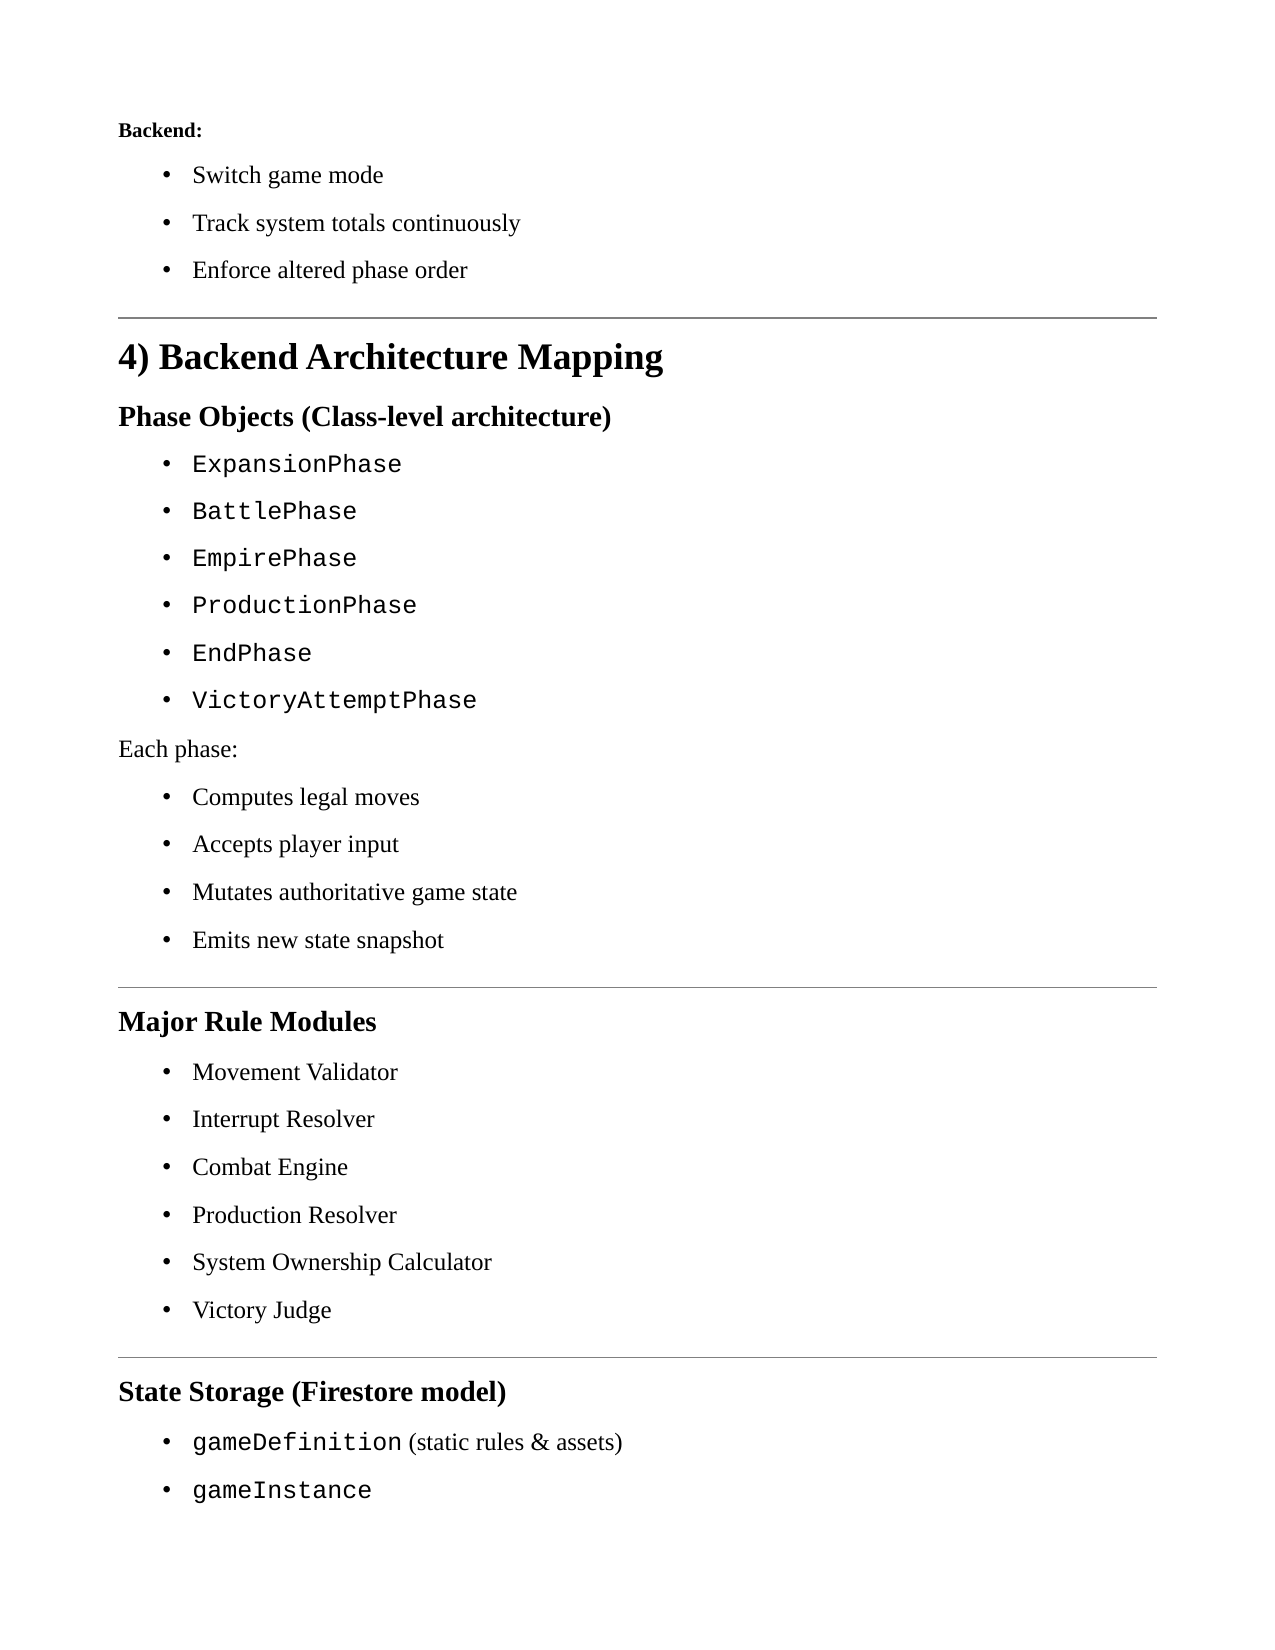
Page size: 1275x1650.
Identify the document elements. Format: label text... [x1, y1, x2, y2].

subtitle Major Rule Modules [118, 1004, 1157, 1037]
list Enforce altered phase order [162, 256, 1157, 284]
list EndPhase [162, 640, 1157, 668]
text Each phase: [118, 734, 1157, 763]
list gameInstance [162, 1477, 1157, 1506]
list Production Resolver [162, 1200, 1157, 1228]
subtitle State Storage (Firestore model) [118, 1374, 1157, 1408]
list Track system totals continuously [162, 208, 1157, 237]
list System Ownership Calculator [162, 1247, 1157, 1276]
list Victory Judge [162, 1295, 1157, 1324]
list VictoryAttemptPhase [162, 687, 1157, 716]
list Computes legal moves [162, 782, 1157, 811]
list Accepts player input [162, 829, 1157, 858]
list ExpansionPhase [162, 452, 1157, 480]
subtitle Backend: [118, 118, 1157, 142]
list Switch game mode [162, 160, 1157, 189]
list EmpirePhase [162, 546, 1157, 574]
list ProductionPhase [162, 593, 1157, 621]
subtitle 4) Backend Architecture Mapping [118, 334, 1157, 378]
list Mutates authoritative game state [162, 877, 1157, 906]
list gameDefinition (static rules & assets) [162, 1427, 1157, 1458]
list Emits new state snapshot [162, 925, 1157, 953]
list Movement Validator [162, 1057, 1157, 1086]
subtitle Phase Objects (Class-level architecture) [118, 399, 1157, 432]
list BattlePhase [162, 499, 1157, 527]
list Combat Engine [162, 1152, 1157, 1181]
list Interrupt Resolver [162, 1104, 1157, 1133]
